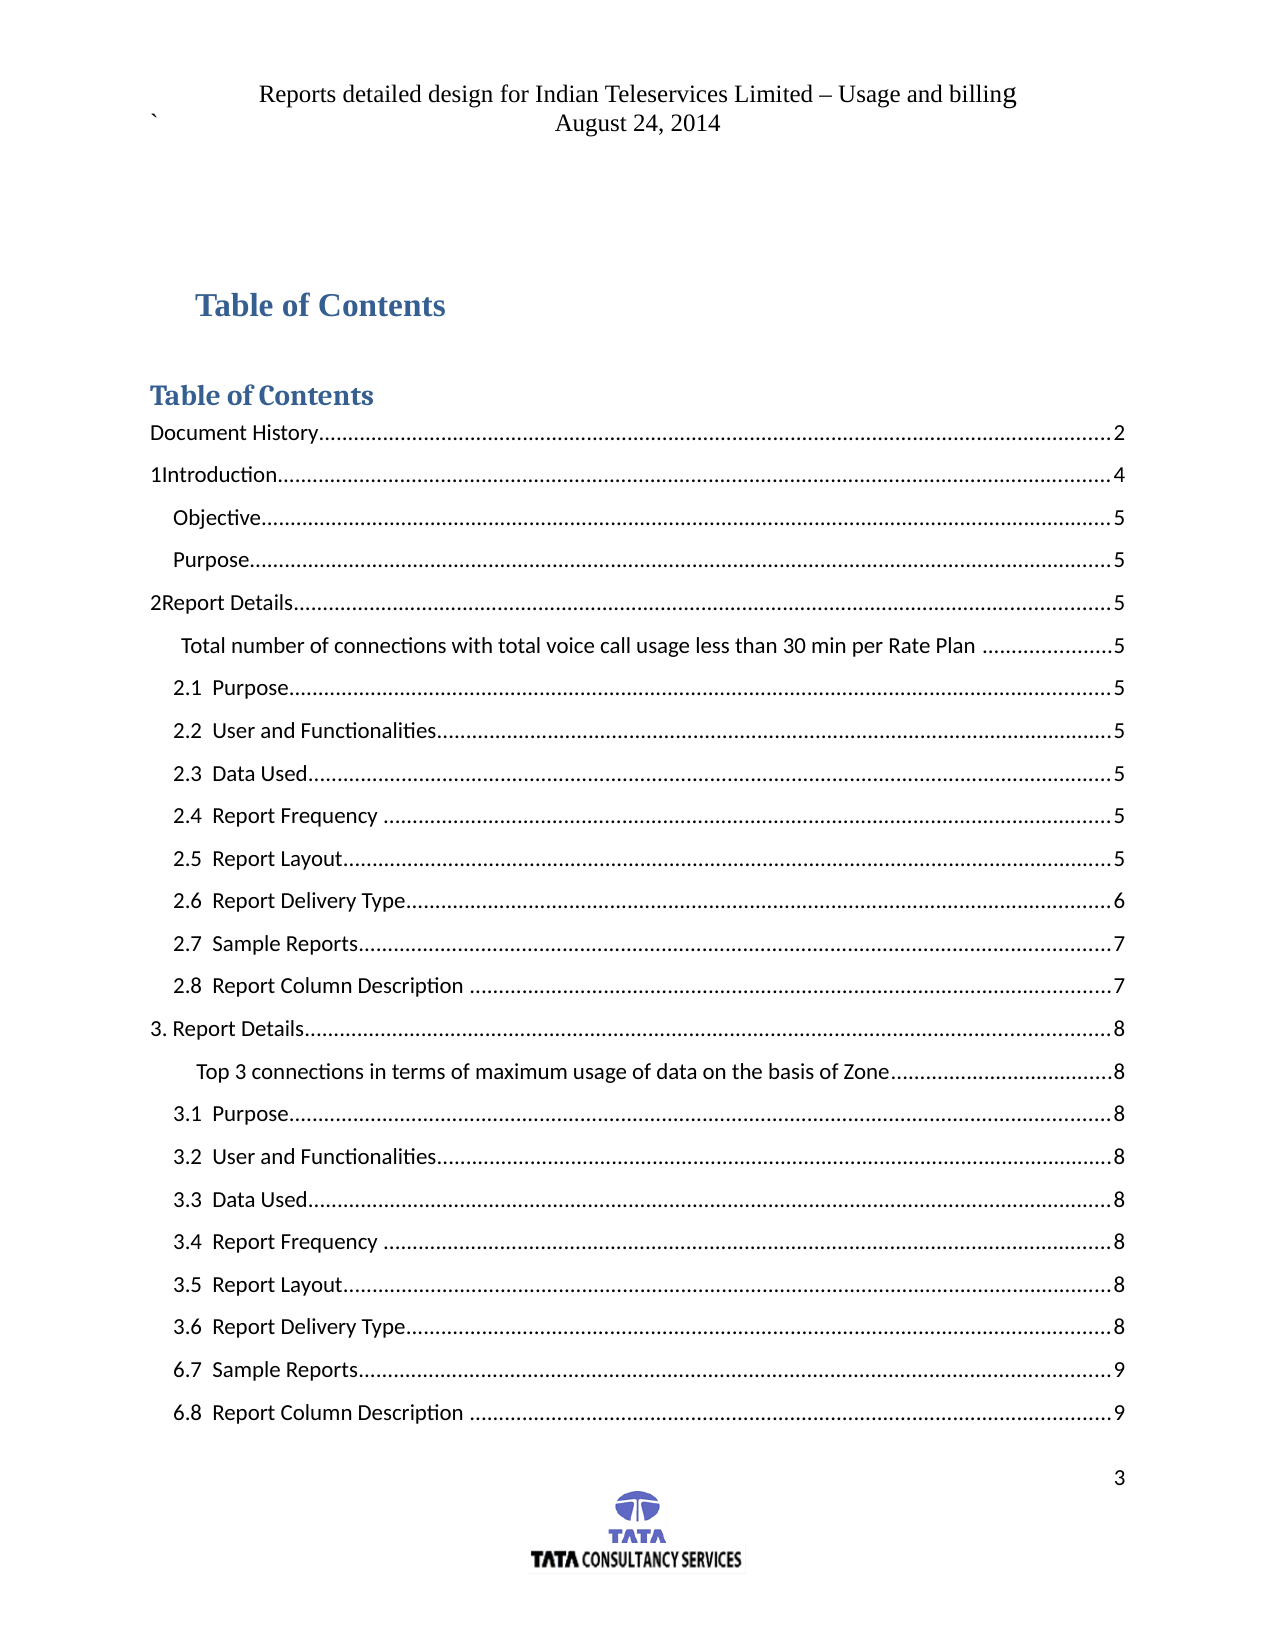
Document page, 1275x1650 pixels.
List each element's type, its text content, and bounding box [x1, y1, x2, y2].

text 3.5 Report Layout 8 [173, 1270, 1125, 1298]
text 3.3 Data Used 8 [173, 1185, 1125, 1213]
text 2.5 Report Layout 5 [173, 844, 1125, 872]
subtitle Table of Contents [195, 285, 1125, 323]
text Objective 5 [173, 503, 1125, 531]
text 3.4 Report Frequency 8 [173, 1227, 1125, 1255]
text 3.2 User and Functionalities 8 [173, 1142, 1125, 1170]
text 6.8 Report Column Description 9 [173, 1398, 1125, 1426]
text 1Introduction 4 [150, 460, 1125, 488]
text 6.7 Sample Reports 9 [173, 1355, 1125, 1383]
text 2.2 User and Functionalities 5 [173, 716, 1125, 744]
text Document History 2 [150, 418, 1125, 446]
text 2.1 Purpose 5 [173, 673, 1125, 701]
text Total number of connections with total voice call usage less than 30 min per Rate Plan 5 [150, 631, 1125, 659]
text Purpose 5 [173, 546, 1125, 574]
text 2.3 Data Used 5 [173, 759, 1125, 787]
subtitle Table of Contents [150, 379, 1125, 413]
text 2.8 Report Column Description 7 [173, 972, 1125, 1000]
text 3.6 Report Delivery Type 8 [173, 1312, 1125, 1341]
text 2Report Details 5 [150, 588, 1125, 616]
text 2.4 Report Frequency 5 [173, 801, 1125, 829]
text 2.7 Sample Reports 7 [173, 929, 1125, 957]
text 3.1 Purpose 8 [173, 1099, 1125, 1127]
text 3. Report Details 8 [150, 1014, 1125, 1042]
text 2.6 Report Delivery Type 6 [173, 886, 1125, 914]
text Top 3 connections in terms of maximum usage of data on the basis of Zone 8 [150, 1057, 1125, 1085]
picture [528, 1490, 747, 1575]
